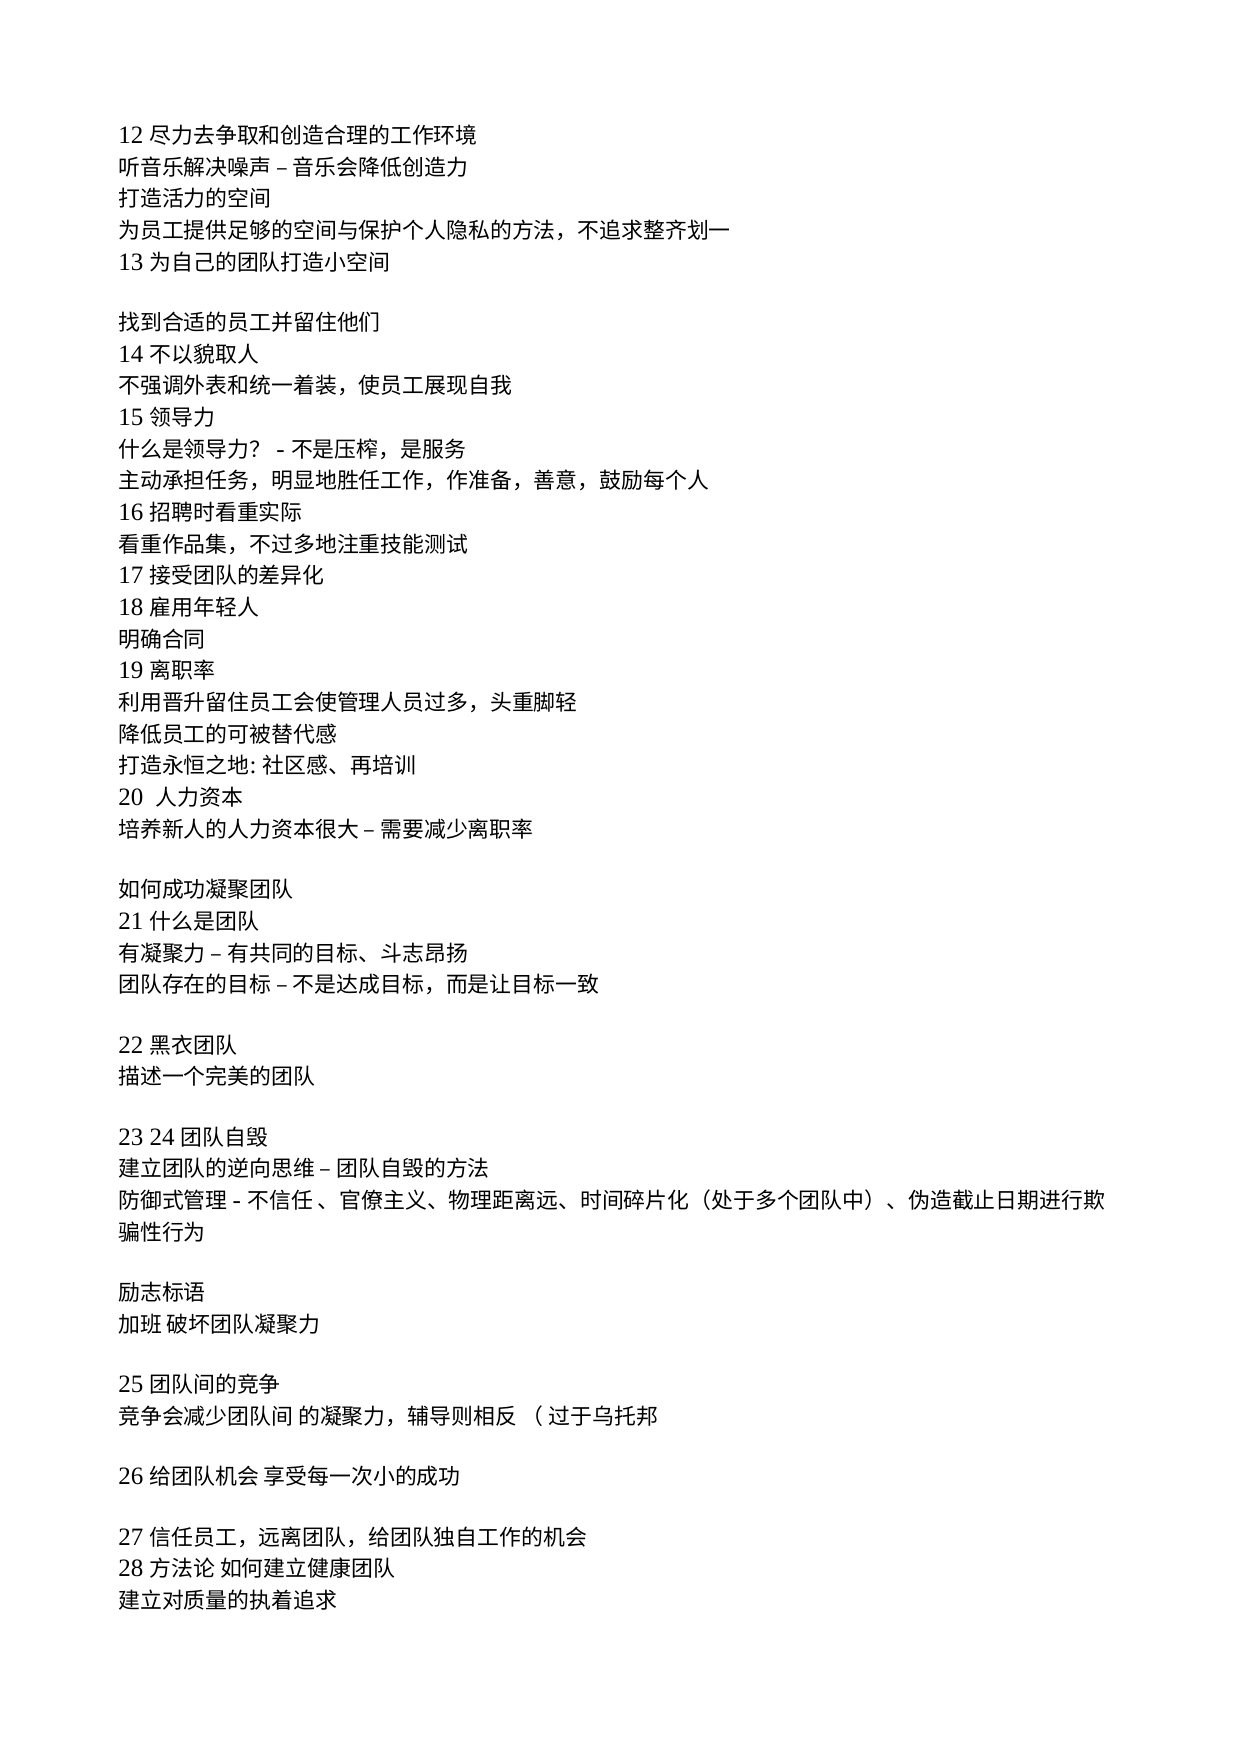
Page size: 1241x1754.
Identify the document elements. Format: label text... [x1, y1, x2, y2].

text 听音乐解决噪声 – 音乐会降低创造力 [118, 150, 1122, 181]
text 26 给团队机会 享受每一次小的成功 [118, 1459, 1122, 1491]
text 13 为自己的团队打造小空间 [118, 245, 1122, 276]
text 降低员工的可被替代感 [118, 717, 1122, 748]
text 打造活力的空间 [118, 181, 1122, 213]
text 22 黑衣团队 [118, 1028, 1122, 1059]
text 培养新人的人力资本很大 – 需要减少离职率 [118, 812, 1122, 843]
text 20 人力资本 [118, 780, 1122, 812]
text 建立对质量的执着追求 [118, 1583, 1122, 1615]
text 如何成功凝聚团队 [118, 872, 1122, 904]
text 19 离职率 [118, 653, 1122, 685]
text 建立团队的逆向思维 – 团队自毁的方法 [118, 1151, 1122, 1183]
text 21 什么是团队 [118, 904, 1122, 936]
text 竞争会减少团队间 的凝聚力，辅导则相反 （ 过于乌托邦 [118, 1399, 1122, 1431]
text 团队存在的目标 – 不是达成目标，而是让目标一致 [118, 967, 1122, 999]
text 有凝聚力 – 有共同的目标、斗志昂扬 [118, 936, 1122, 967]
text 12 尽力去争取和创造合理的工作环境 [118, 118, 1122, 150]
text 励志标语 [118, 1275, 1122, 1307]
text 16 招聘时看重实际 [118, 495, 1122, 527]
text 描述一个完美的团队 [118, 1059, 1122, 1091]
text 14 不以貌取人 [118, 337, 1122, 368]
text 25 团队间的竞争 [118, 1367, 1122, 1399]
text 不强调外表和统一着装，使员工展现自我 [118, 368, 1122, 400]
text 主动承担任务，明显地胜任工作，作准备，善意，鼓励每个人 [118, 463, 1122, 495]
text 利用晋升留住员工会使管理人员过多，头重脚轻 [118, 685, 1122, 717]
text 17 接受团队的差异化 [118, 558, 1122, 590]
text 加班 破坏团队凝聚力 [118, 1307, 1122, 1338]
text 27 信任员工，远离团队，给团队独自工作的机会 [118, 1520, 1122, 1551]
text 23 24 团队自毁 [118, 1120, 1122, 1151]
text 18 雇用年轻人 [118, 590, 1122, 622]
text 什么是领导力？ - 不是压榨，是服务 [118, 432, 1122, 463]
text 为员工提供足够的空间与保护个人隐私的方法，不追求整齐划一 [118, 213, 1122, 245]
text 15 领导力 [118, 400, 1122, 432]
text 28 方法论 如何建立健康团队 [118, 1551, 1122, 1583]
text 打造永恒之地: 社区感、再培训 [118, 748, 1122, 780]
text 找到合适的员工并留住他们 [118, 305, 1122, 337]
text 明确合同 [118, 622, 1122, 653]
text 防御式管理 - 不信任 、官僚主义、物理距离远、时间碎片化（处于多个团队中）、伪造截止日期进行欺骗性行为 [118, 1183, 1122, 1246]
text 看重作品集，不过多地注重技能测试 [118, 527, 1122, 558]
